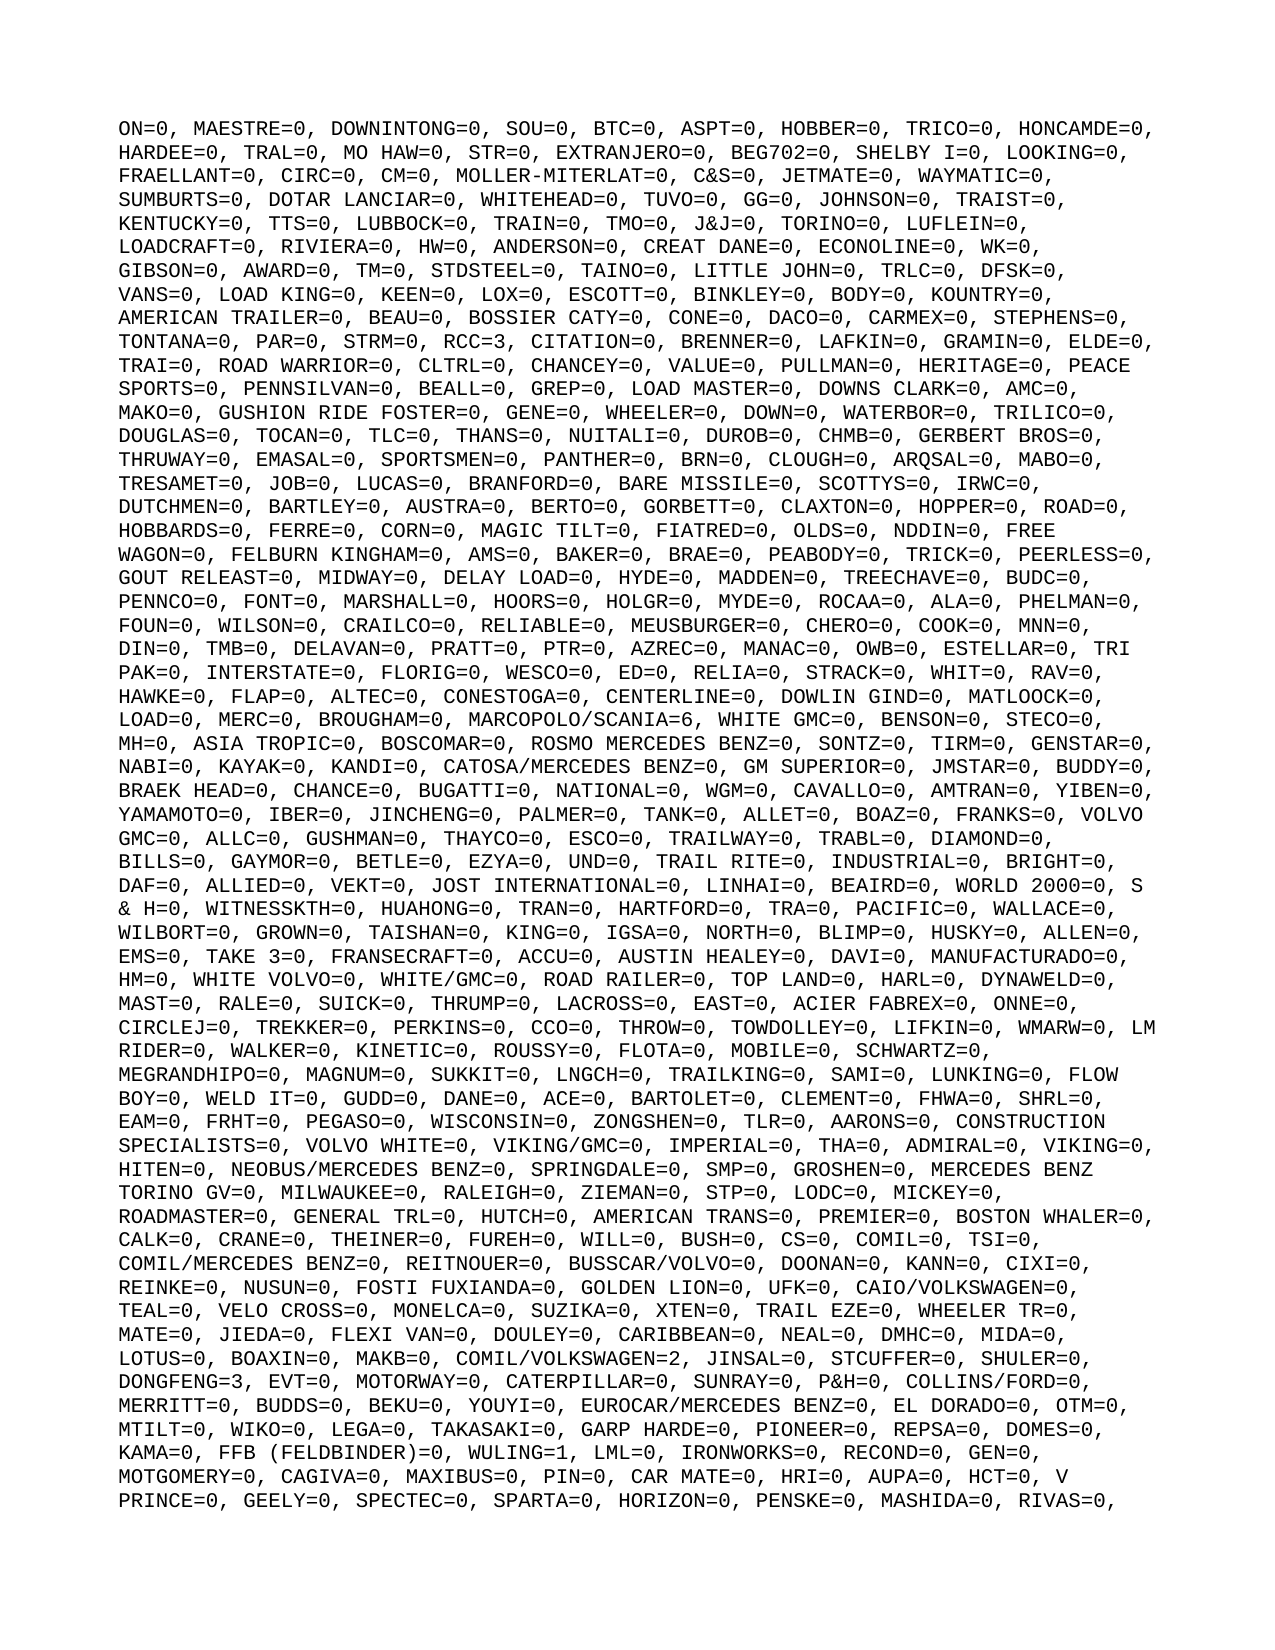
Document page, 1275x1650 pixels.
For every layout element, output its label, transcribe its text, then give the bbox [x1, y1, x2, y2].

text ON=0, MAESTRE=0, DOWNINTONG=0, SOU=0, BTC=0, ASPT=0, HOBBER=0, TRICO=0, HONCAMDE=0, HARDEE=0, TRAL=0, MO HAW=0, STR=0, EXTRANJERO=0, BEG702=0, SHELBY I=0, LOOKING=0, FRAELLANT=0, CIRC=0, CM=0, MOLLER-MITERLAT=0, C&S=0, JETMATE=0, WAYMATIC=0, SUMBURTS=0, DOTAR LANCIAR=0, WHITEHEAD=0, TUVO=0, GG=0, JOHNSON=0, TRAIST=0, KENTUCKY=0, TTS=0, LUBBOCK=0, TRAIN=0, TMO=0, J&J=0, TORINO=0, LUFLEIN=0, LOADCRAFT=0, RIVIERA=0, HW=0, ANDERSON=0, CREAT DANE=0, ECONOLINE=0, WK=0, GIBSON=0, AWARD=0, TM=0, STDSTEEL=0, TAINO=0, LITTLE JOHN=0, TRLC=0, DFSK=0, VANS=0, LOAD KING=0, KEEN=0, LOX=0, ESCOTT=0, BINKLEY=0, BODY=0, KOUNTRY=0, AMERICAN TRAILER=0, BEAU=0, BOSSIER CATY=0, CONE=0, DACO=0, CARMEX=0, STEPHENS=0, TONTANA=0, PAR=0, STRM=0, RCC=3, CITATION=0, BRENNER=0, LAFKIN=0, GRAMIN=0, ELDE=0, TRAI=0, ROAD WARRIOR=0, CLTRL=0, CHANCEY=0, VALUE=0, PULLMAN=0, HERITAGE=0, PEACE SPORTS=0, PENNSILVAN=0, BEALL=0, GREP=0, LOAD MASTER=0, DOWNS CLARK=0, AMC=0, MAKO=0, GUSHION RIDE FOSTER=0, GENE=0, WHEELER=0, DOWN=0, WATERBOR=0, TRILICO=0, DOUGLAS=0, TOCAN=0, TLC=0, THANS=0, NUITALI=0, DUROB=0, CHMB=0, GERBERT BROS=0, THRUWAY=0, EMASAL=0, SPORTSMEN=0, PANTHER=0, BRN=0, CLOUGH=0, ARQSAL=0, MABO=0, TRESAMET=0, JOB=0, LUCAS=0, BRANFORD=0, BARE MISSILE=0, SCOTTYS=0, IRWC=0, DUTCHMEN=0, BARTLEY=0, AUSTRA=0, BERTO=0, GORBETT=0, CLAXTON=0, HOPPER=0, ROAD=0, HOBBARDS=0, FERRE=0, CORN=0, MAGIC TILT=0, FIATRED=0, OLDS=0, NDDIN=0, FREE WAGON=0, FELBURN KINGHAM=0, AMS=0, BAKER=0, BRAE=0, PEABODY=0, TRICK=0, PEERLESS=0, GOUT RELEAST=0, MIDWAY=0, DELAY LOAD=0, HYDE=0, MADDEN=0, TREECHAVE=0, BUDC=0, PENNCO=0, FONT=0, MARSHALL=0, HOORS=0, HOLGR=0, MYDE=0, ROCAA=0, ALA=0, PHELMAN=0, FOUN=0, WILSON=0, CRAILCO=0, RELIABLE=0, MEUSBURGER=0, CHERO=0, COOK=0, MNN=0, DIN=0, TMB=0, DELAVAN=0, PRATT=0, PTR=0, AZREC=0, MANAC=0, OWB=0, ESTELLAR=0, TRI PAK=0, INTERSTATE=0, FLORIG=0, WESCO=0, ED=0, RELIA=0, STRACK=0, WHIT=0, RAV=0, HAWKE=0, FLAP=0, ALTEC=0, CONESTOGA=0, CENTERLINE=0, DOWLIN GIND=0, MATLOOCK=0, LOAD=0, MERC=0, BROUGHAM=0, MARCOPOLO/SCANIA=6, WHITE GMC=0, BENSON=0, STECO=0, MH=0, ASIA TROPIC=0, BOSCOMAR=0, ROSMO MERCEDES BENZ=0, SONTZ=0, TIRM=0, GENSTAR=0, NABI=0, KAYAK=0, KANDI=0, CATOSA/MERCEDES BENZ=0, GM SUPERIOR=0, JMSTAR=0, BUDDY=0, BRAEK HEAD=0, CHANCE=0, BUGATTI=0, NATIONAL=0, WGM=0, CAVALLO=0, AMTRAN=0, YIBEN=0, YAMAMOTO=0, IBER=0, JINCHENG=0, PALMER=0, TANK=0, ALLET=0, BOAZ=0, FRANKS=0, VOLVO GMC=0, ALLC=0, GUSHMAN=0, THAYCO=0, ESCO=0, TRAILWAY=0, TRABL=0, DIAMOND=0, BILLS=0, GAYMOR=0, BETLE=0, EZYA=0, UND=0, TRAIL RITE=0, INDUSTRIAL=0, BRIGHT=0, DAF=0, ALLIED=0, VEKT=0, JOST INTERNATIONAL=0, LINHAI=0, BEAIRD=0, WORLD 2000=0, S & H=0, WITNESSKTH=0, HUAHONG=0, TRAN=0, HARTFORD=0, TRA=0, PACIFIC=0, WALLACE=0, WILBORT=0, GROWN=0, TAISHAN=0, KING=0, IGSA=0, NORTH=0, BLIMP=0, HUSKY=0, ALLEN=0, EMS=0, TAKE 3=0, FRANSECRAFT=0, ACCU=0, AUSTIN HEALEY=0, DAVI=0, MANUFACTURADO=0, HM=0, WHITE VOLVO=0, WHITE/GMC=0, ROAD RAILER=0, TOP LAND=0, HARL=0, DYNAWELD=0, MAST=0, RALE=0, SUICK=0, THRUMP=0, LACROSS=0, EAST=0, ACIER FABREX=0, ONNE=0, CIRCLEJ=0, TREKKER=0, PERKINS=0, CCO=0, THROW=0, TOWDOLLEY=0, LIFKIN=0, WMARW=0, LM RIDER=0, WALKER=0, KINETIC=0, ROUSSY=0, FLOTA=0, MOBILE=0, SCHWARTZ=0, MEGRANDHIPO=0, MAGNUM=0, SUKKIT=0, LNGCH=0, TRAILKING=0, SAMI=0, LUNKING=0, FLOW BOY=0, WELD IT=0, GUDD=0, DANE=0, ACE=0, BARTOLET=0, CLEMENT=0, FHWA=0, SHRL=0, EAM=0, FRHT=0, PEGASO=0, WISCONSIN=0, ZONGSHEN=0, TLR=0, AARONS=0, CONSTRUCTION SPECIALISTS=0, VOLVO WHITE=0, VIKING/GMC=0, IMPERIAL=0, THA=0, ADMIRAL=0, VIKING=0, HITEN=0, NEOBUS/MERCEDES BENZ=0, SPRINGDALE=0, SMP=0, GROSHEN=0, MERCEDES BENZ TORINO GV=0, MILWAUKEE=0, RALEIGH=0, ZIEMAN=0, STP=0, LODC=0, MICKEY=0, ROADMASTER=0, GENERAL TRL=0, HUTCH=0, AMERICAN TRANS=0, PREMIER=0, BOSTON WHALER=0, CALK=0, CRANE=0, THEINER=0, FUREH=0, WILL=0, BUSH=0, CS=0, COMIL=0, TSI=0, COMIL/MERCEDES BENZ=0, REITNOUER=0, BUSSCAR/VOLVO=0, DOONAN=0, KANN=0, CIXI=0, REINKE=0, NUSUN=0, FOSTI FUXIANDA=0, GOLDEN LION=0, UFK=0, CAIO/VOLKSWAGEN=0, TEAL=0, VELO CROSS=0, MONELCA=0, SUZIKA=0, XTEN=0, TRAIL EZE=0, WHEELER TR=0, MATE=0, JIEDA=0, FLEXI VAN=0, DOULEY=0, CARIBBEAN=0, NEAL=0, DMHC=0, MIDA=0, LOTUS=0, BOAXIN=0, MAKB=0, COMIL/VOLKSWAGEN=2, JINSAL=0, STCUFFER=0, SHULER=0, DONGFENG=3, EVT=0, MOTORWAY=0, CATERPILLAR=0, SUNRAY=0, P&H=0, COLLINS/FORD=0, MERRITT=0, BUDDS=0, BEKU=0, YOUYI=0, EUROCAR/MERCEDES BENZ=0, EL DORADO=0, OTM=0, MTILT=0, WIKO=0, LEGA=0, TAKASAKI=0, GARP HARDE=0, PIONEER=0, REPSA=0, DOMES=0, KAMA=0, FFB (FELDBINDER)=0, WULING=1, LML=0, IRONWORKS=0, RECOND=0, GEN=0, MOTGOMERY=0, CAGIVA=0, MAXIBUS=0, PIN=0, CAR MATE=0, HRI=0, AUPA=0, HCT=0, V PRINCE=0, GEELY=0, SPECTEC=0, SPARTA=0, HORIZON=0, PENSKE=0, MASHIDA=0, RIVAS=0, [118, 118, 1157, 1513]
